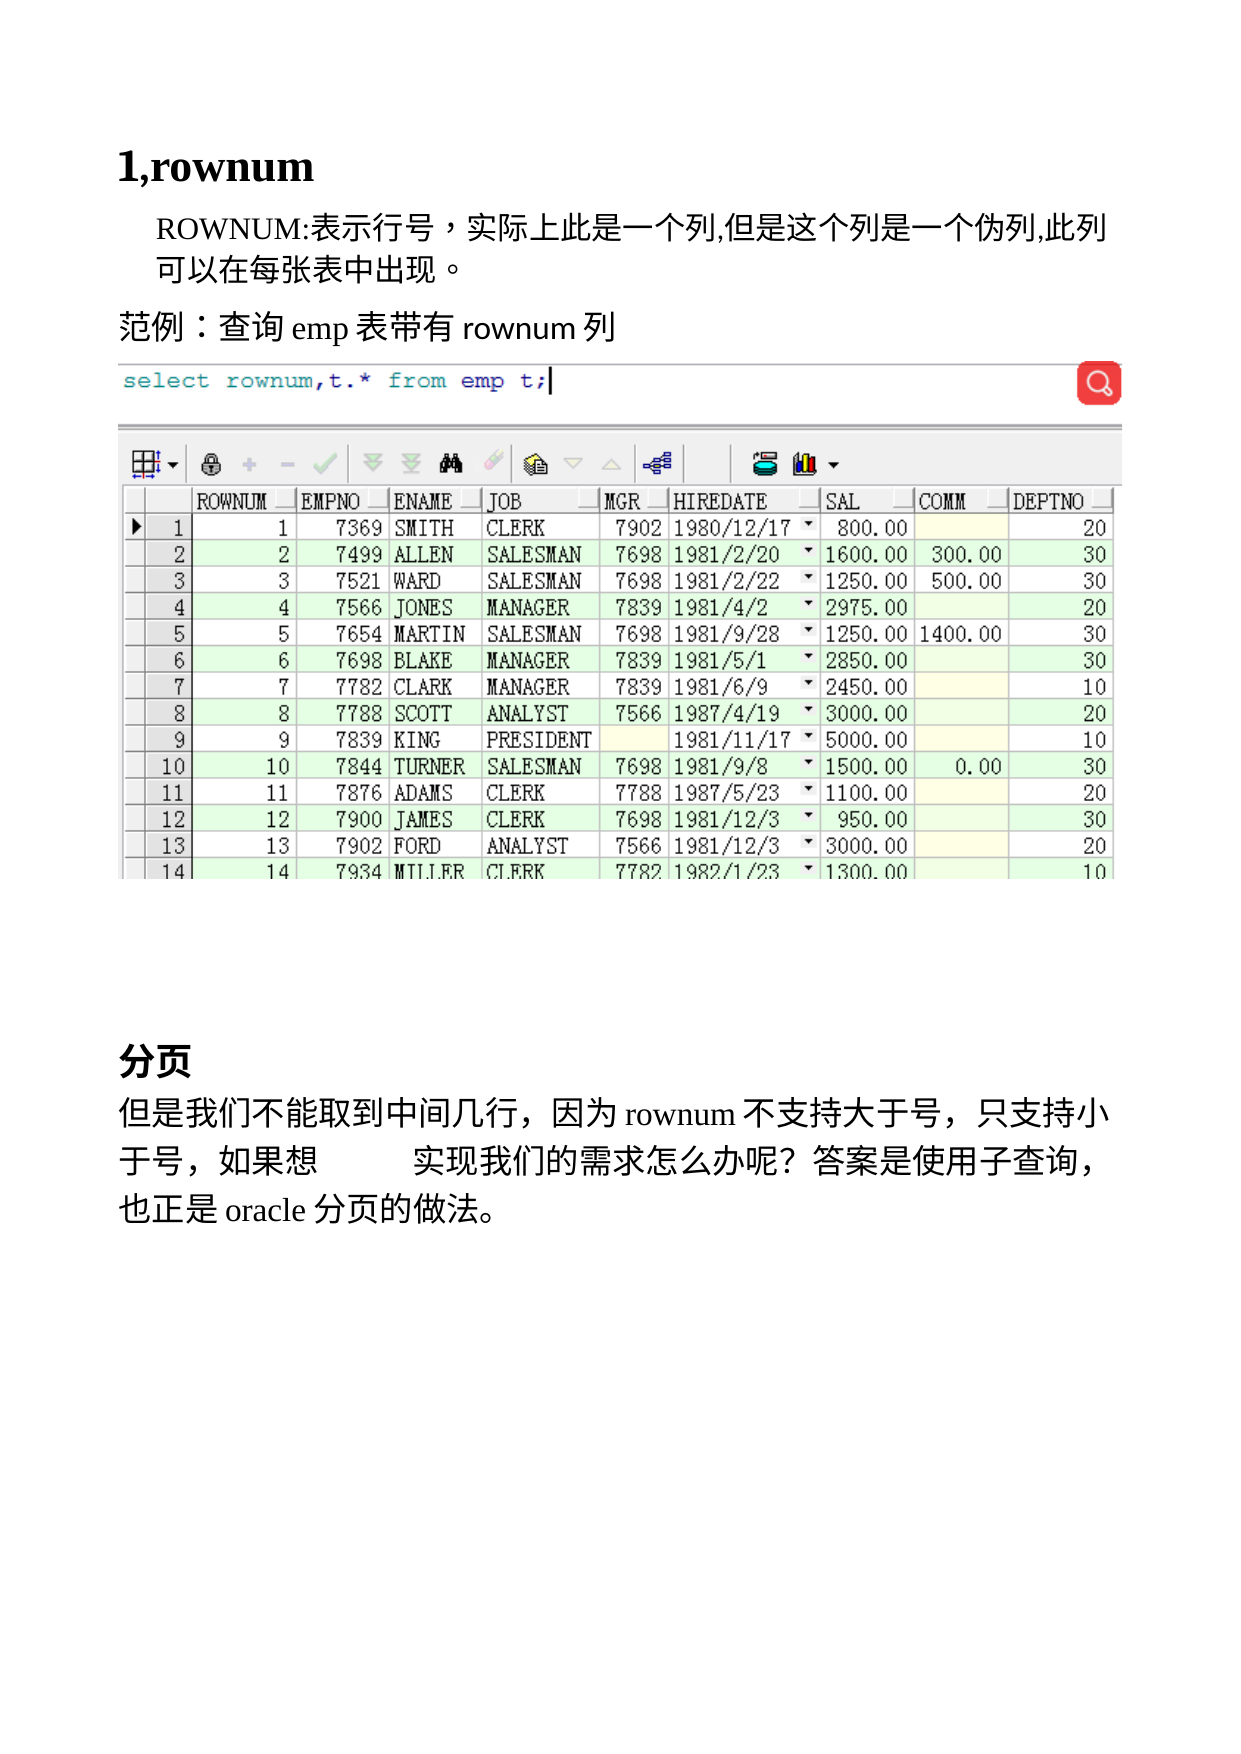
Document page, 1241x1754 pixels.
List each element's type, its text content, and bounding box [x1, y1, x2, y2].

picture [118, 361, 1123, 879]
text 但是我们不能取到中间几行，因为rownum不支持大于号，只支持小于号，如果想 实现我们的需求怎么办呢？答案是使用子查询，也正是oracle分页的做法。 [118, 1086, 1122, 1231]
text 范例：查询emp表带有rownum列 [118, 303, 1122, 349]
text 分页 [118, 1032, 1122, 1086]
text ROWNUM:表示行号，实际上此是一个列,但是这个列是一个伪列,此列可以在每张表中出现。 [156, 206, 1122, 291]
subtitle 1,rownum [118, 139, 1122, 193]
